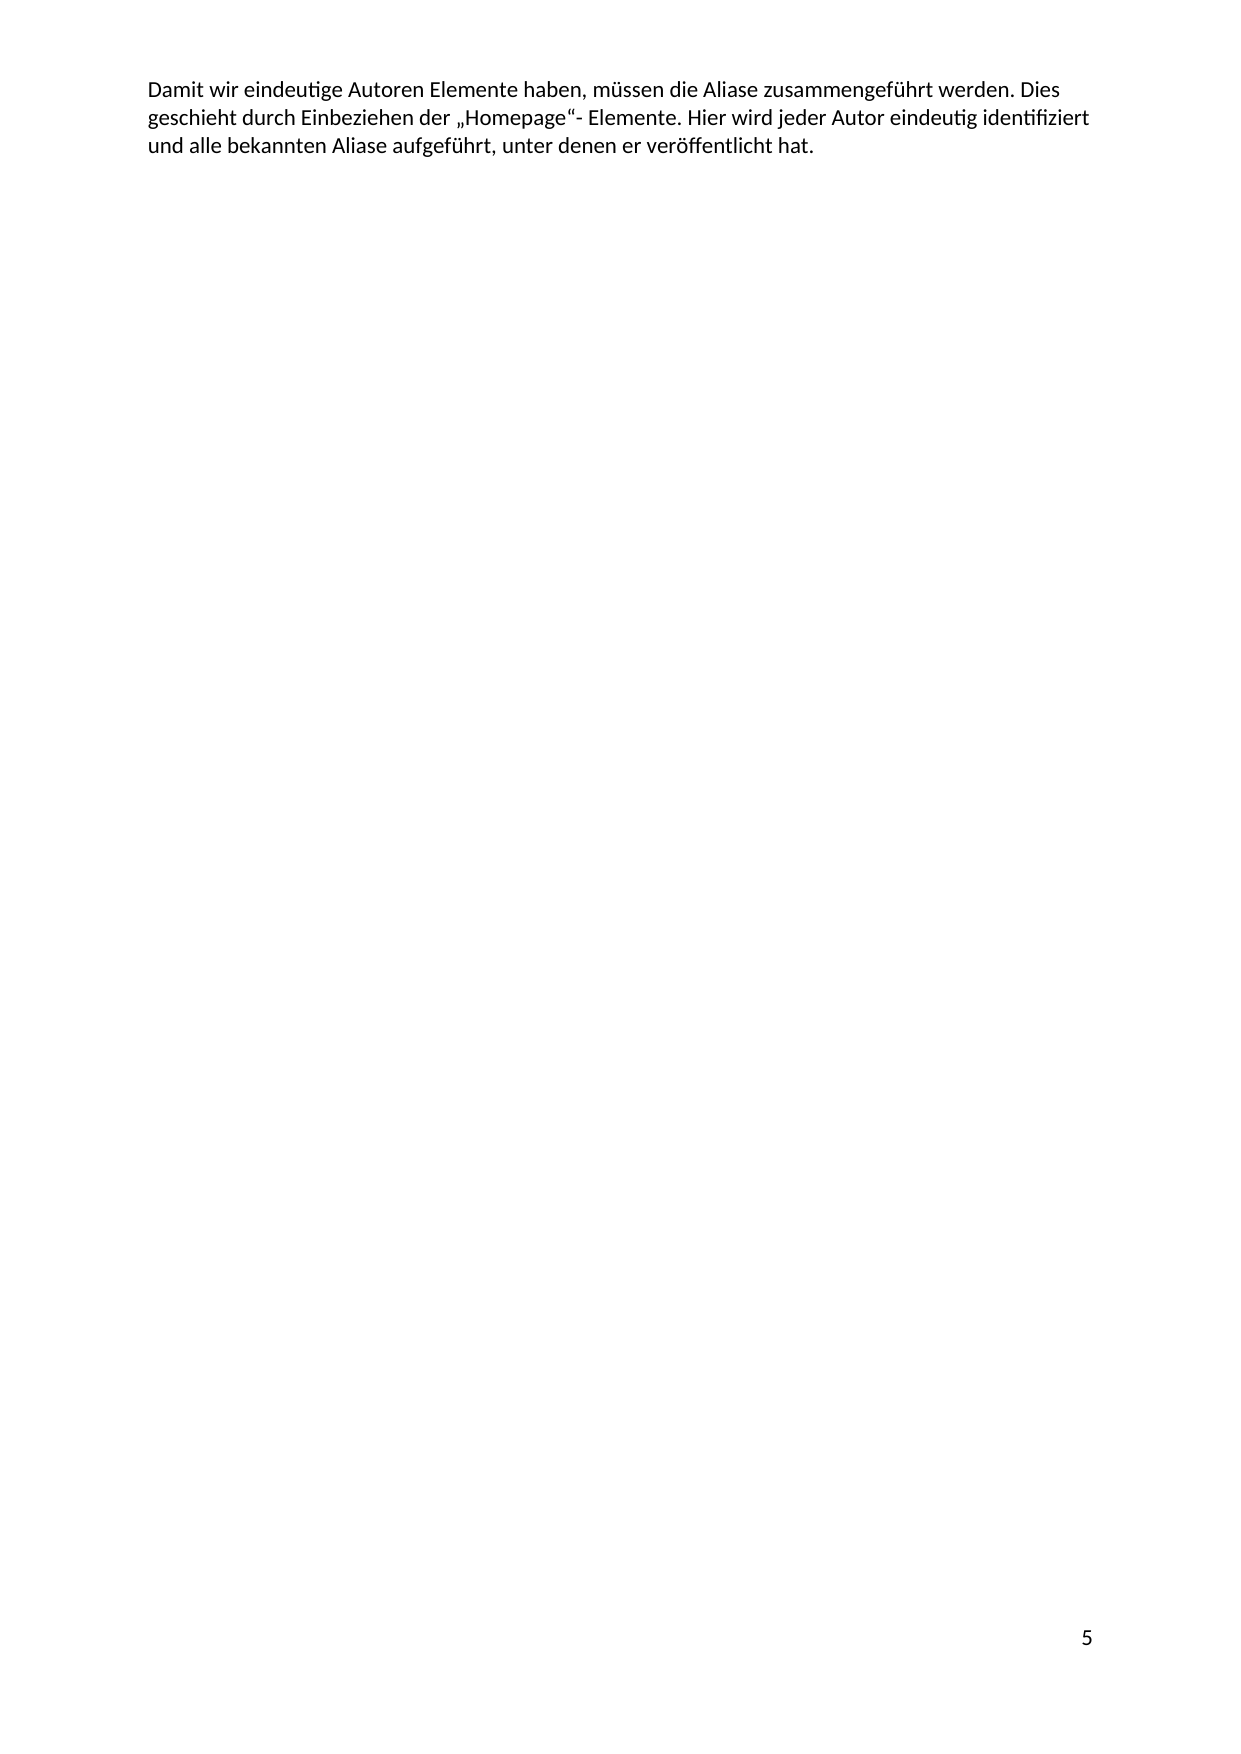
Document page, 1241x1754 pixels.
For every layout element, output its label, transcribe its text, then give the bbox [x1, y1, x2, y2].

text Damit wir eindeutige Autoren Elemente haben, müssen die Aliase zusammengeführt werden. Dies geschieht durch Einbeziehen der „Homepage“- Elemente. Hier wird jeder Autor eindeutig identifiziert und alle bekannten Aliase aufgeführt, unter denen er veröffentlicht hat. [148, 75, 1093, 159]
